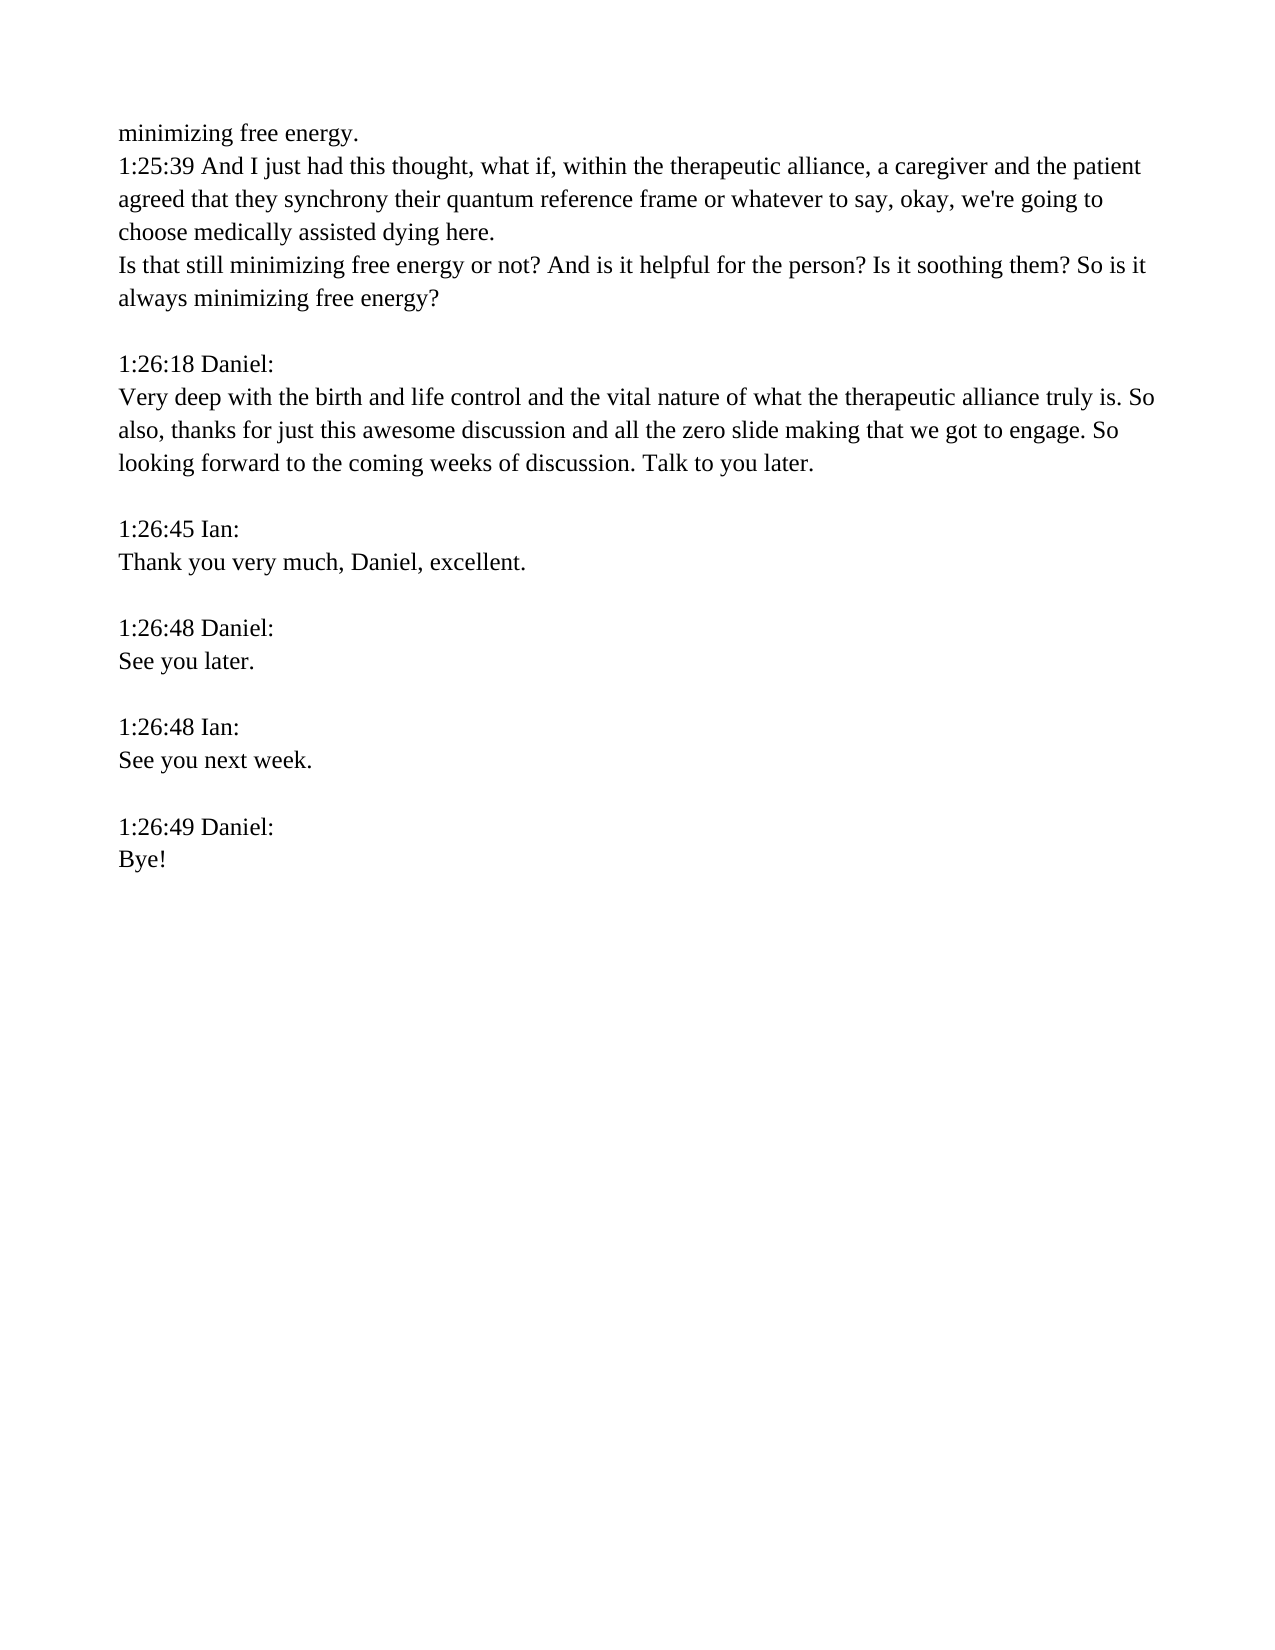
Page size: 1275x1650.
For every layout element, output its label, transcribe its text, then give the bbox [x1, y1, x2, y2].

text Very deep with the birth and life control and the vital nature of what the therapeutic alliance truly is. So also, thanks for just this awesome discussion and all the zero slide making that we got to engage. So looking forward to the coming weeks of discussion. Talk to you later. [118, 382, 1157, 477]
text See you next week. [118, 746, 1157, 774]
text minimizing free energy. [118, 118, 1157, 147]
text Bye! [118, 844, 1157, 873]
text See you later. [118, 646, 1157, 675]
text 1:26:49 Daniel: [118, 812, 1157, 840]
text Thank you very much, Daniel, excellent. [118, 547, 1157, 576]
text Is that still minimizing free energy or not? And is it helpful for the person? Is it soothing them? So is it always minimizing free energy? [118, 250, 1157, 312]
text 1:26:48 Daniel: [118, 613, 1157, 642]
text 1:25:39 And I just had this thought, what if, within the therapeutic alliance, a caregiver and the patient agreed that they synchrony their quantum reference frame or whatever to say, okay, we're going to choose medically assisted dying here. [118, 151, 1157, 246]
text 1:26:18 Daniel: [118, 349, 1157, 378]
text 1:26:48 Ian: [118, 712, 1157, 741]
text 1:26:45 Ian: [118, 514, 1157, 543]
